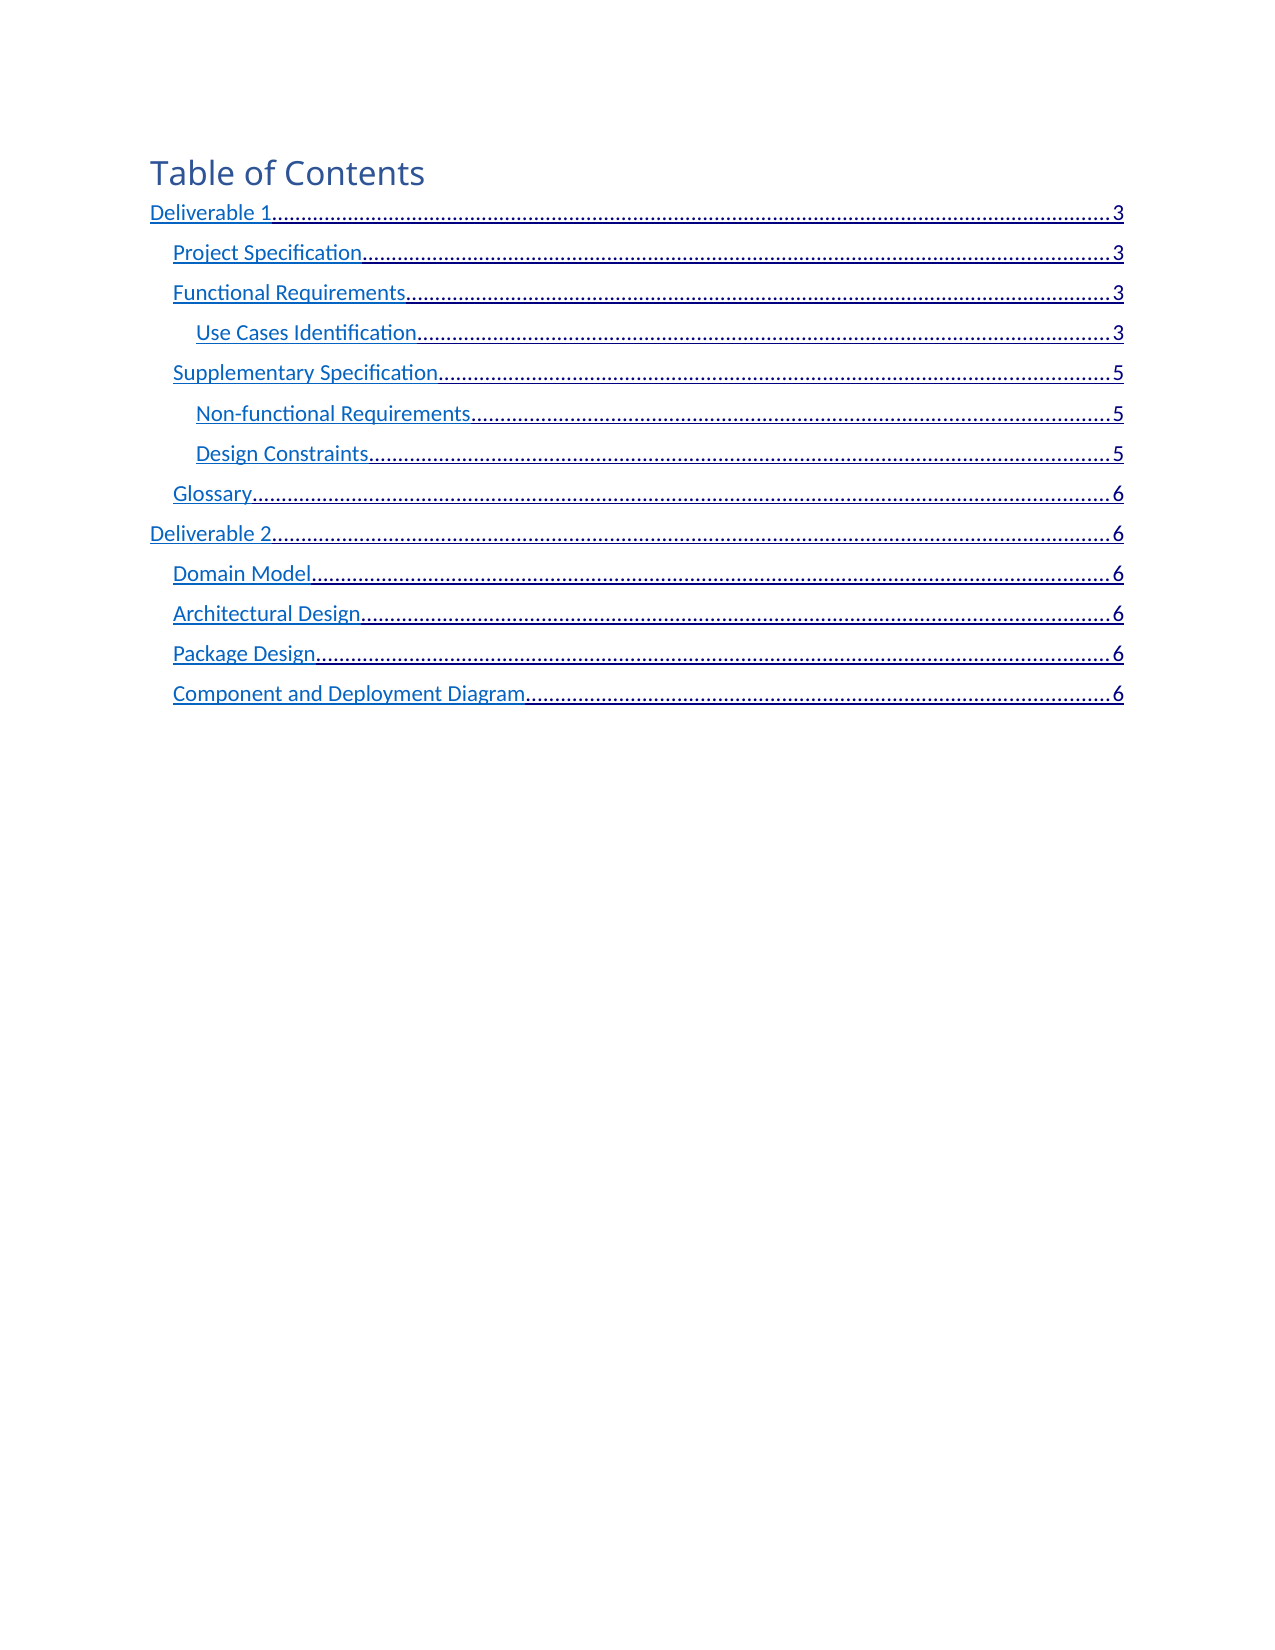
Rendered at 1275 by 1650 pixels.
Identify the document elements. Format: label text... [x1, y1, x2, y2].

text Domain Model 6 [173, 559, 1125, 587]
text Design Constraints 5 [196, 439, 1125, 467]
text Supplementary Specification 5 [173, 358, 1125, 387]
text ​ [175, 949, 1125, 977]
text Package Design 6 [173, 639, 1125, 667]
text ​ [200, 924, 1125, 949]
text ​ [200, 1114, 1125, 1140]
text Component and Deployment Diagram 6 [173, 679, 1125, 707]
text ​ [150, 1140, 1125, 1170]
text ​ [175, 1008, 1125, 1036]
text ​ [200, 819, 1125, 845]
text ​ [150, 1338, 1125, 1369]
text ​ [175, 870, 1125, 898]
text ​ [150, 977, 1125, 1008]
text ​ [150, 1277, 1125, 1308]
text Deliverable 1 3 [150, 198, 1125, 226]
text ​ [150, 1425, 1125, 1455]
text ​ [175, 791, 1125, 819]
text ​ [175, 1249, 1125, 1277]
text Functional Requirements 3 [173, 278, 1125, 306]
text Deliverable 2 6 [150, 519, 1125, 547]
text ​ [175, 1170, 1125, 1198]
text Architectural Design 6 [173, 599, 1125, 627]
text ​ [200, 898, 1125, 924]
text ​ [200, 1198, 1125, 1224]
text ​ [150, 1308, 1125, 1338]
text ​​ [150, 1369, 1125, 1399]
text Glossary 6 [173, 479, 1125, 507]
text Non-functional Requirements 5 [196, 399, 1125, 427]
text ​ [200, 1064, 1125, 1089]
text ​ [200, 1089, 1125, 1114]
text ​ [200, 845, 1125, 870]
text Project Specification 3 [173, 238, 1125, 266]
subtitle Table of Contents [150, 150, 1125, 195]
text Use Cases Identification 3 [196, 318, 1125, 346]
text ​ [175, 1455, 1125, 1483]
text ​ [200, 1224, 1125, 1249]
text ​ [175, 1036, 1125, 1064]
